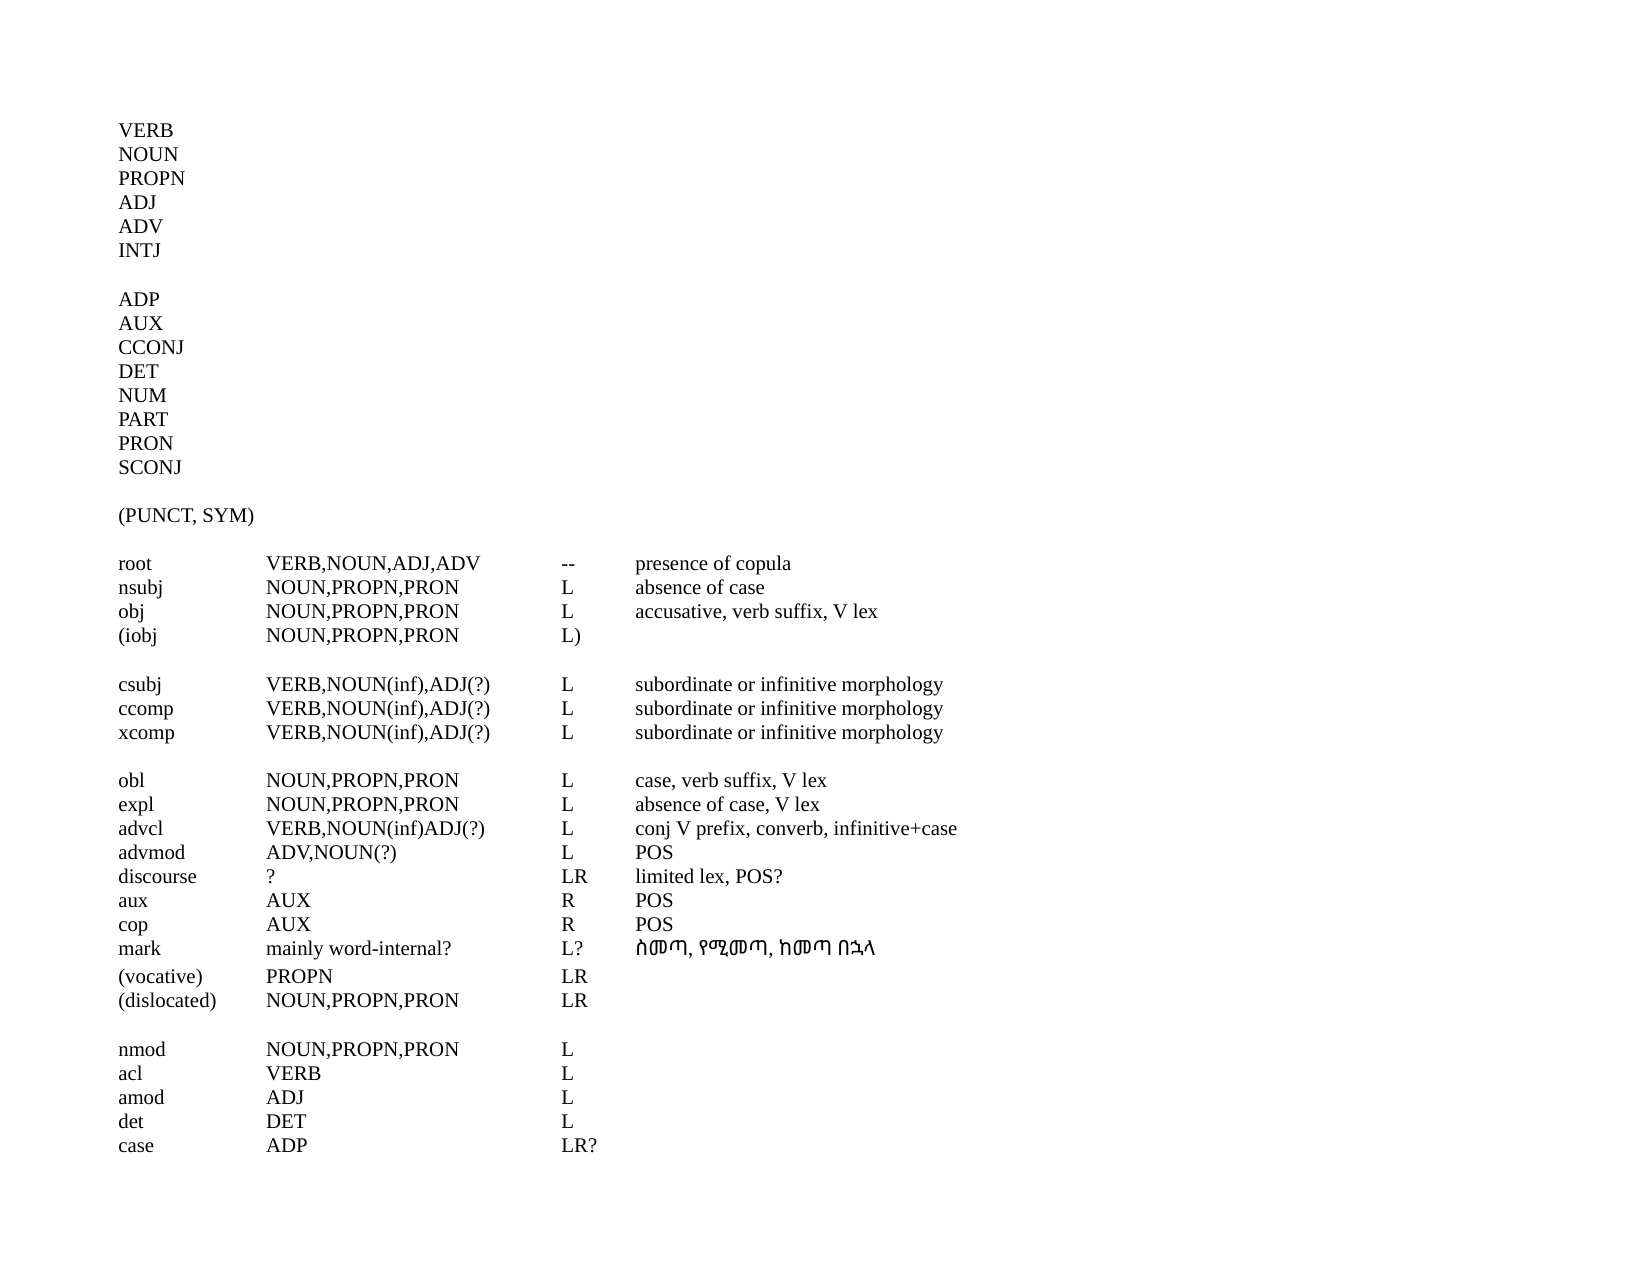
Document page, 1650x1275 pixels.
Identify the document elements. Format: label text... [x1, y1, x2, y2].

text obl NOUN,PROPN,PRON L case, verb suffix, V lex [118, 768, 1532, 792]
text (vocative) PROPN LR [118, 964, 1532, 988]
text nmod NOUN,PROPN,PRON L [118, 1036, 1532, 1061]
text advmod ADV,NOUN(?) L POS [118, 840, 1532, 864]
text nsubj NOUN,PROPN,PRON L absence of case [118, 575, 1532, 599]
text mark mainly word-internal? L? ስመጣ, የሚመጣ, ከመጣ በኋላ [118, 936, 1532, 964]
text cop AUX R POS [118, 912, 1532, 936]
text case ADP LR? [118, 1133, 1532, 1157]
text PRON [118, 431, 1532, 455]
text ADP [118, 287, 1532, 311]
text acl VERB L [118, 1061, 1532, 1084]
text INTJ [118, 238, 1532, 262]
text ADJ [118, 190, 1532, 214]
text SCONJ [118, 455, 1532, 479]
text advcl VERB,NOUN(inf)ADJ(?) L conj V prefix, converb, infinitive+case [118, 816, 1532, 840]
text aux AUX R POS [118, 888, 1532, 912]
text DET [118, 359, 1532, 383]
text (PUNCT, SYM) [118, 503, 1532, 527]
text root VERB,NOUN,ADJ,ADV -- presence of copula [118, 551, 1532, 575]
text amod ADJ L [118, 1084, 1532, 1109]
text expl NOUN,PROPN,PRON L absence of case, V lex [118, 792, 1532, 816]
text discourse ? LR limited lex, POS? [118, 864, 1532, 888]
text (iobj NOUN,PROPN,PRON L) [118, 623, 1532, 647]
text CCONJ [118, 335, 1532, 359]
text VERB NOUN [118, 118, 1532, 166]
text AUX [118, 311, 1532, 335]
text xcomp VERB,NOUN(inf),ADJ(?) L subordinate or infinitive morphology [118, 720, 1532, 744]
text ADV [118, 214, 1532, 238]
text det DET L [118, 1109, 1532, 1133]
text ccomp VERB,NOUN(inf),ADJ(?) L subordinate or infinitive morphology [118, 696, 1532, 720]
text PART [118, 407, 1532, 431]
text PROPN [118, 166, 1532, 190]
text obj NOUN,PROPN,PRON L accusative, verb suffix, V lex [118, 599, 1532, 623]
text (dislocated) NOUN,PROPN,PRON LR [118, 988, 1532, 1012]
text csubj VERB,NOUN(inf),ADJ(?) L subordinate or infinitive morphology [118, 672, 1532, 696]
text NUM [118, 383, 1532, 407]
